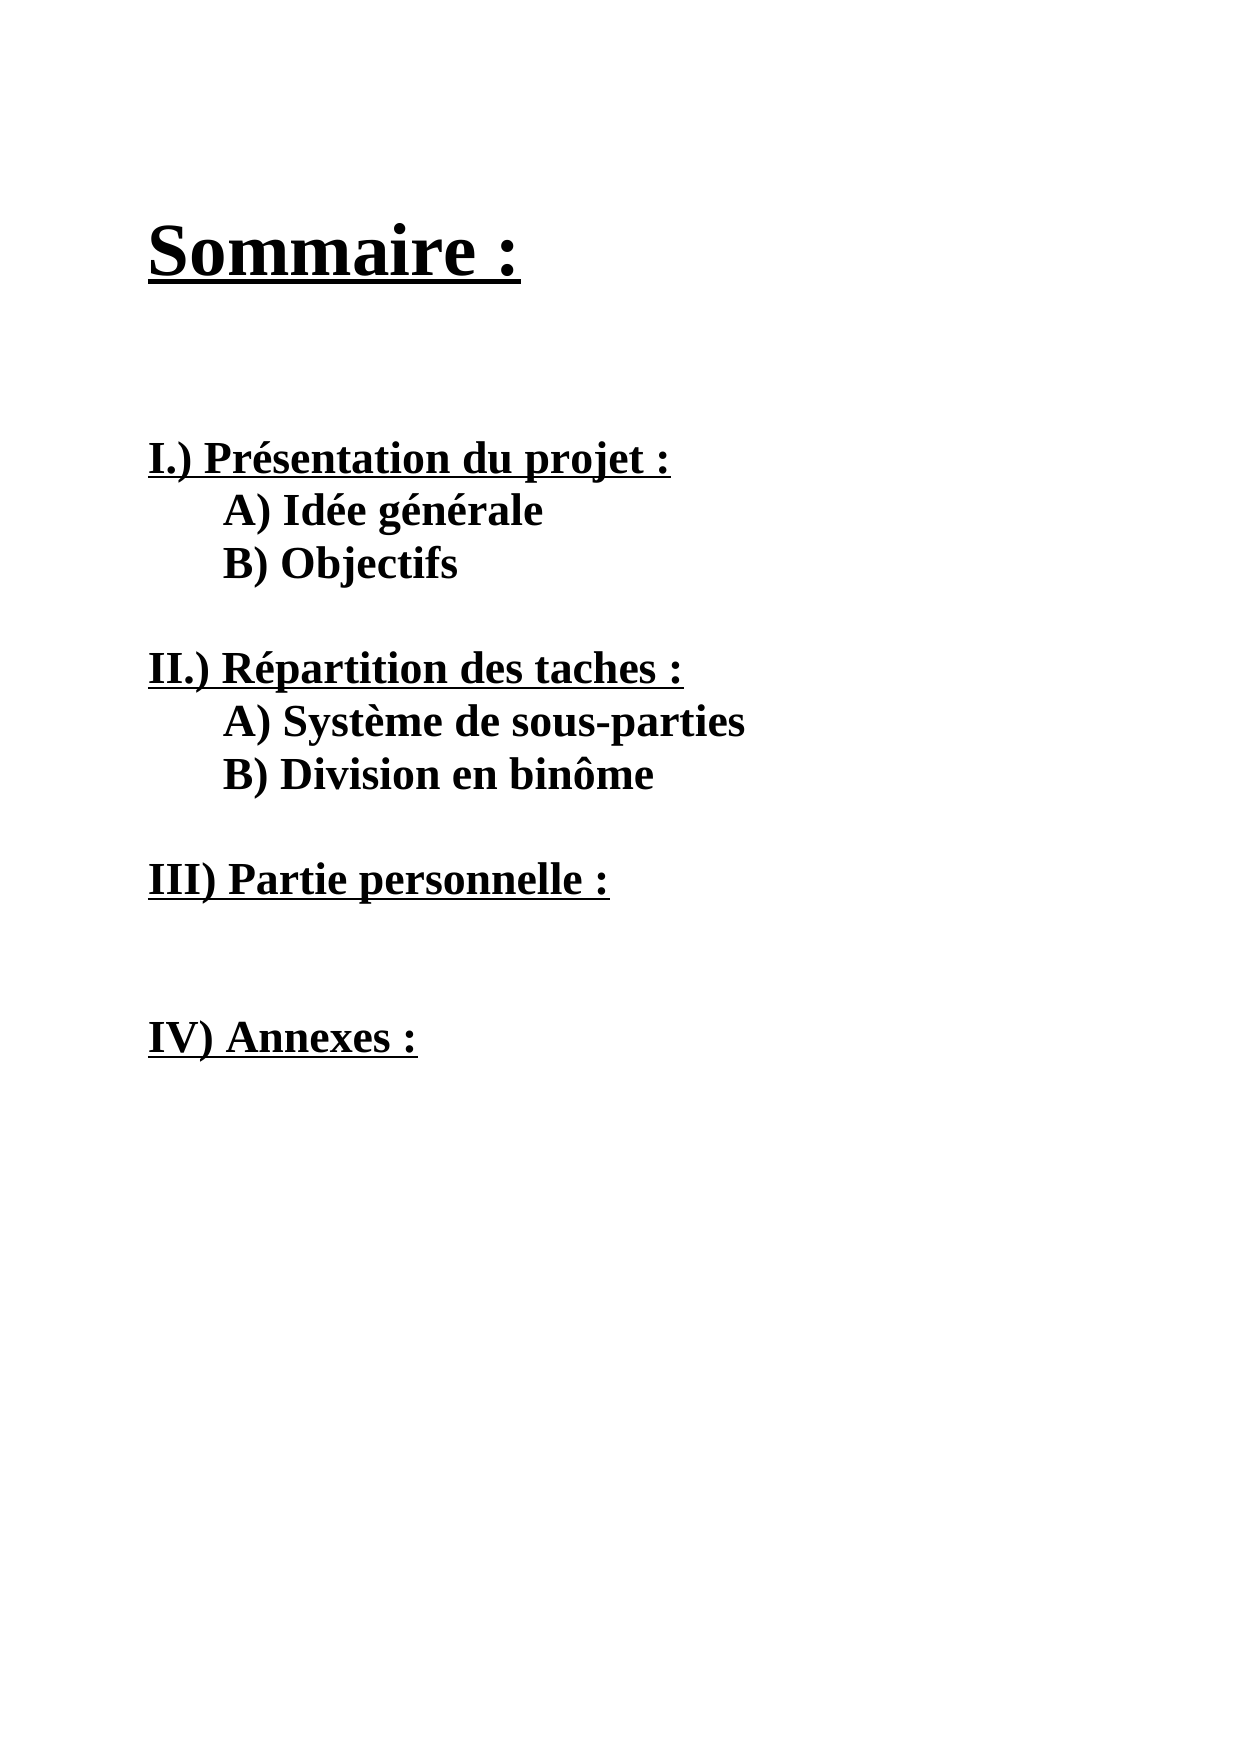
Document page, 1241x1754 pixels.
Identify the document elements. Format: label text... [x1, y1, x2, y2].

text B) Objectifs [148, 536, 1093, 588]
text B) Division en binôme [148, 747, 1093, 799]
text IV) Annexes : [148, 1010, 1093, 1063]
text A) Système de sous-parties [148, 694, 1093, 747]
text III) Partie personnelle : [148, 852, 1093, 905]
text A) Idée générale [148, 483, 1093, 536]
text Sommaire : [148, 205, 1093, 291]
text II.) Répartition des taches : [148, 641, 1093, 694]
text I.) Présentation du projet : [148, 430, 1093, 483]
